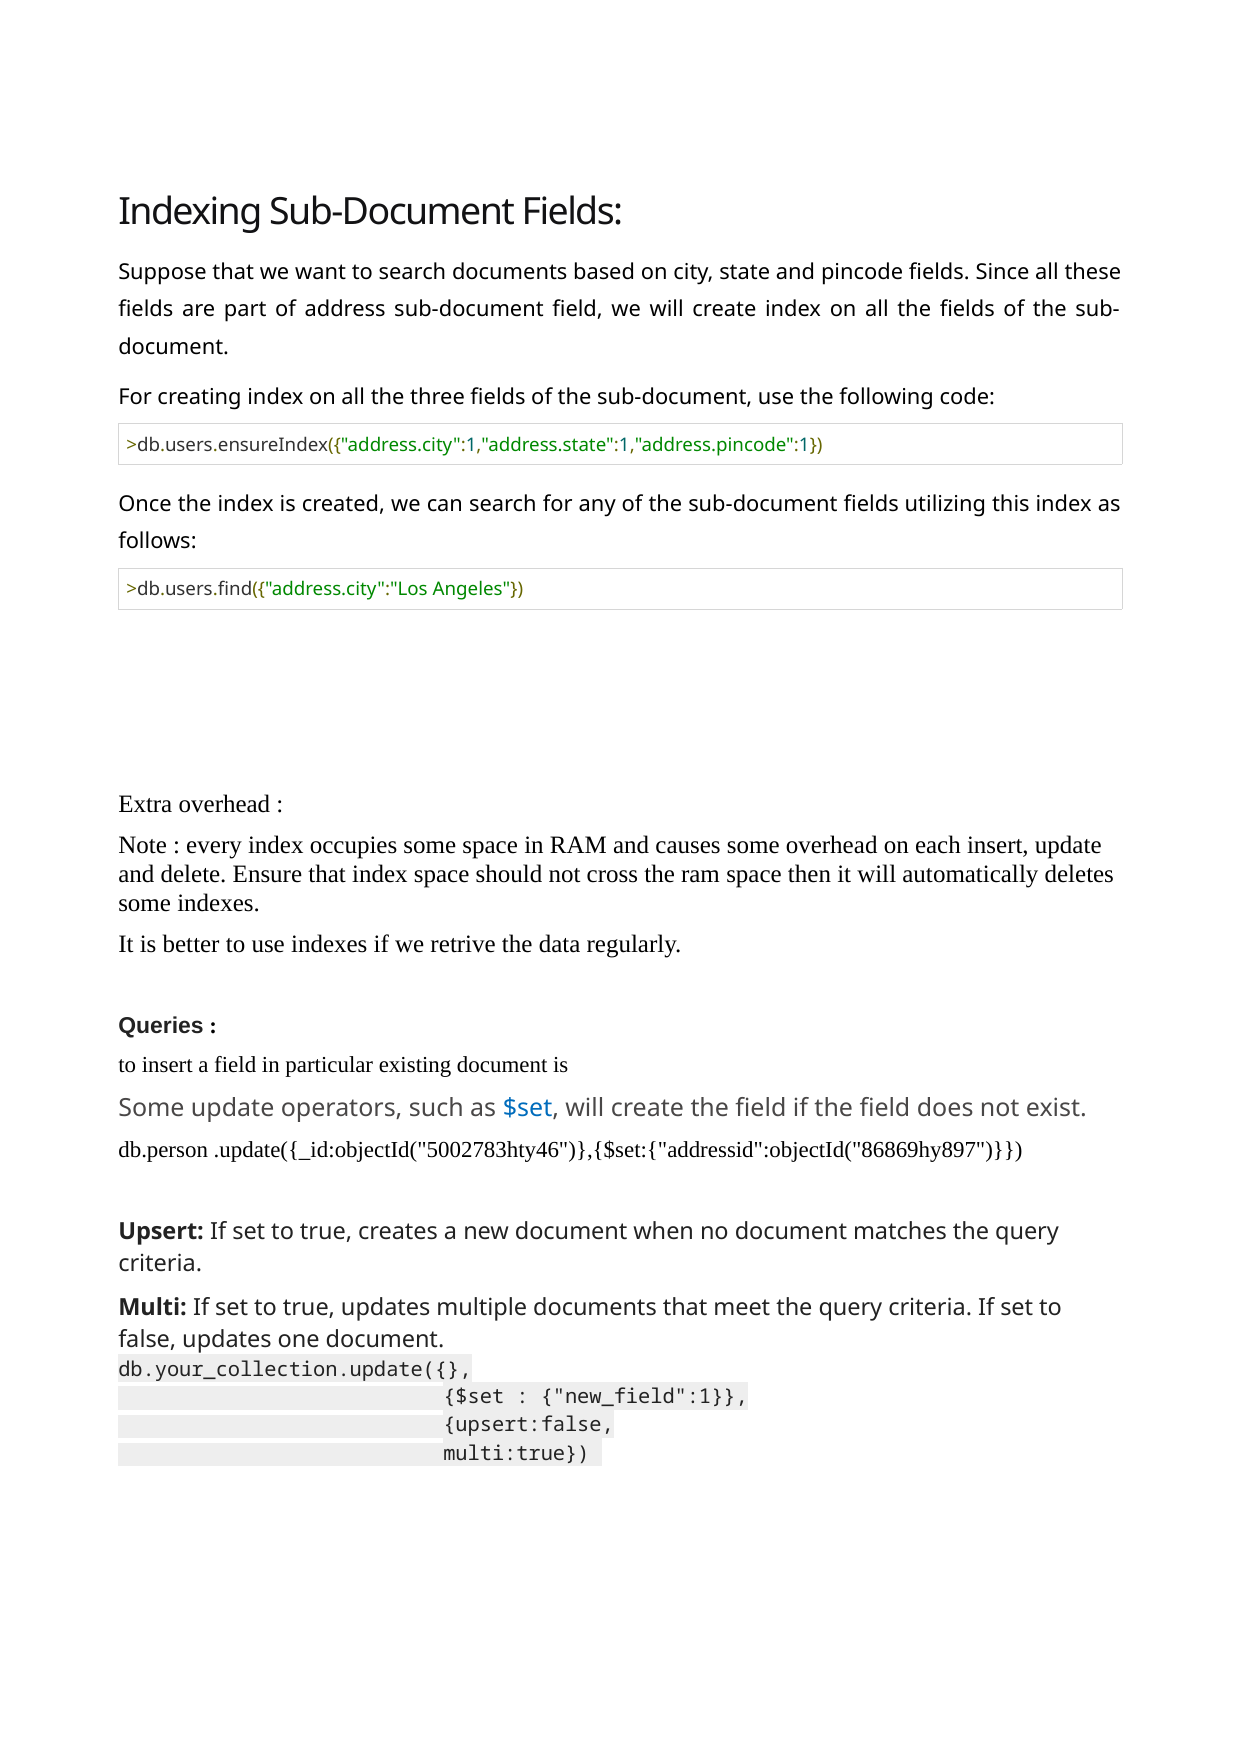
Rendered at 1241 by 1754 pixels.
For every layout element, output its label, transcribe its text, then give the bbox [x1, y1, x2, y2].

text Upsert: If set to true, creates a new document when no document matches the query criteria. [118, 1214, 1122, 1278]
text Suppose that we want to search documents based on city, state and pincode fields. Since all these fields are part of address sub-document field, we will create index on all the fields of the sub-document. [118, 248, 1122, 360]
text Queries : [118, 1012, 1122, 1038]
text Multi: If set to true, updates multiple documents that meet the query criteria. If set to false, updates one document. [118, 1290, 1122, 1354]
text For creating index on all the three fields of the sub-document, use the following code: [118, 373, 1122, 410]
text to insert a field in particular existing document is [118, 1051, 1122, 1077]
text db.person .update({_id:objectId("5002783hty46")},{$set:{"addressid":objectId("86869hy897")}}) [118, 1136, 1122, 1163]
text multi:true}) [118, 1438, 1122, 1466]
text >db.users.ensureIndex({"address.city":1,"address.state":1,"address.pincode":1}) [119, 424, 1122, 464]
text Extra overhead : [118, 789, 1122, 818]
text Once the index is created, we can search for any of the sub-document fields utilizing this index as follows: [118, 480, 1122, 555]
text {upsert:false, [118, 1410, 1122, 1438]
subtitle Indexing Sub-Document Fields: [118, 184, 1122, 235]
text db.your_collection.update({}, [118, 1354, 1122, 1382]
text It is better to use indexes if we retrive the data regularly. [118, 929, 1122, 958]
text Some update operators, such as $set, will create the field if the field does not exist. [118, 1090, 1122, 1124]
text {$set : {"new_field":1}}, [118, 1382, 1122, 1410]
text >db.users.find({"address.city":"Los Angeles"}) [119, 569, 1122, 609]
text Note : every index occupies some space in RAM and causes some overhead on each insert, update and delete. Ensure that index space should not cross the ram space then it will automatically deletes some indexes. [118, 831, 1122, 917]
